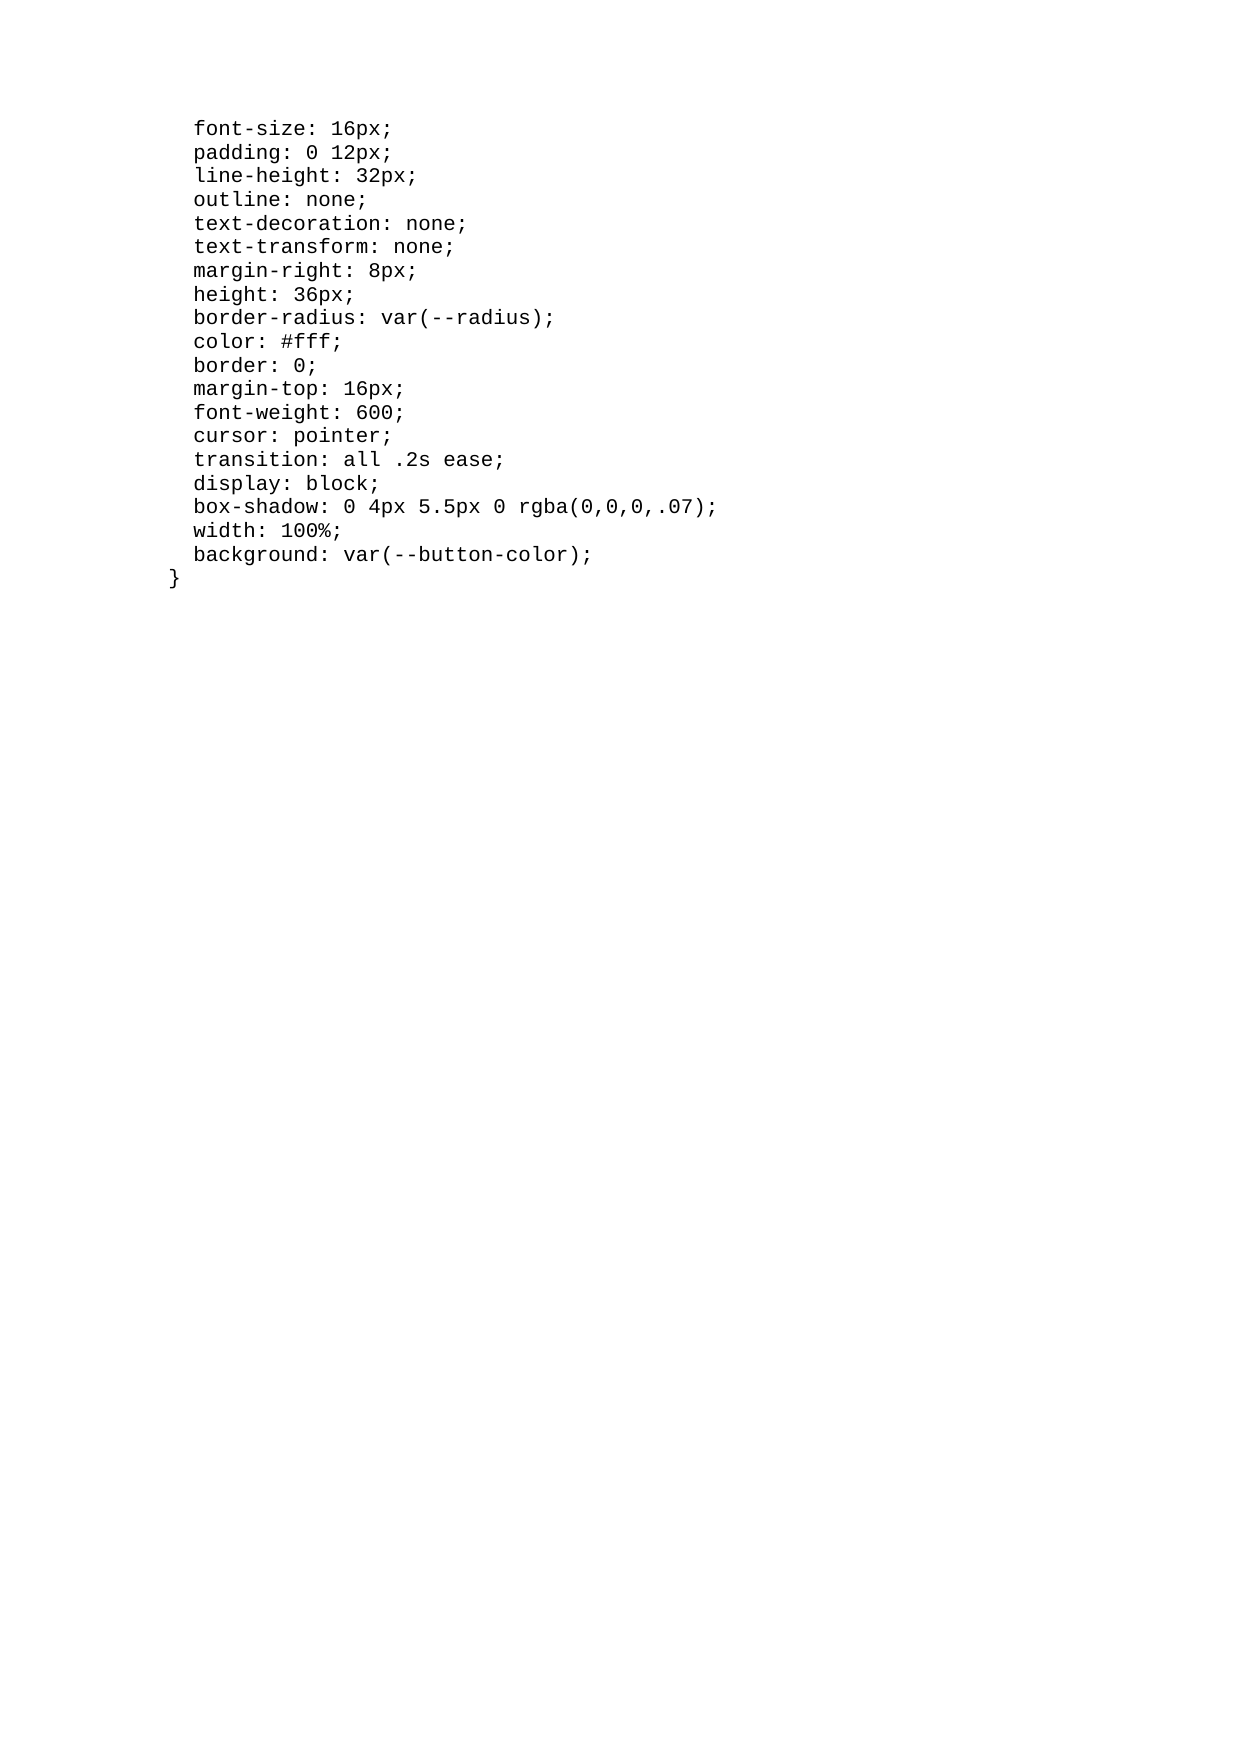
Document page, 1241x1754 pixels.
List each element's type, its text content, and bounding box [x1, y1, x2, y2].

text line-height: 32px; [118, 165, 1122, 189]
text padding: 0 12px; [118, 142, 1122, 165]
text border-radius: var(--radius); [118, 307, 1122, 331]
text color: #fff; [118, 331, 1122, 354]
text outline: none; [118, 189, 1122, 213]
text text-transform: none; [118, 236, 1122, 260]
text margin-top: 16px; [118, 378, 1122, 402]
text transition: all .2s ease; [118, 449, 1122, 473]
text font-size: 16px; [118, 118, 1122, 142]
text box-shadow: 0 4px 5.5px 0 rgba(0,0,0,.07); [118, 496, 1122, 520]
text margin-right: 8px; [118, 260, 1122, 284]
text display: block; [118, 473, 1122, 496]
text } [118, 567, 1122, 591]
text background: var(--button-color); [118, 544, 1122, 567]
text border: 0; [118, 354, 1122, 378]
text cursor: pointer; [118, 426, 1122, 449]
text text-decoration: none; [118, 213, 1122, 236]
text width: 100%; [118, 520, 1122, 544]
text font-weight: 600; [118, 402, 1122, 426]
text height: 36px; [118, 284, 1122, 307]
